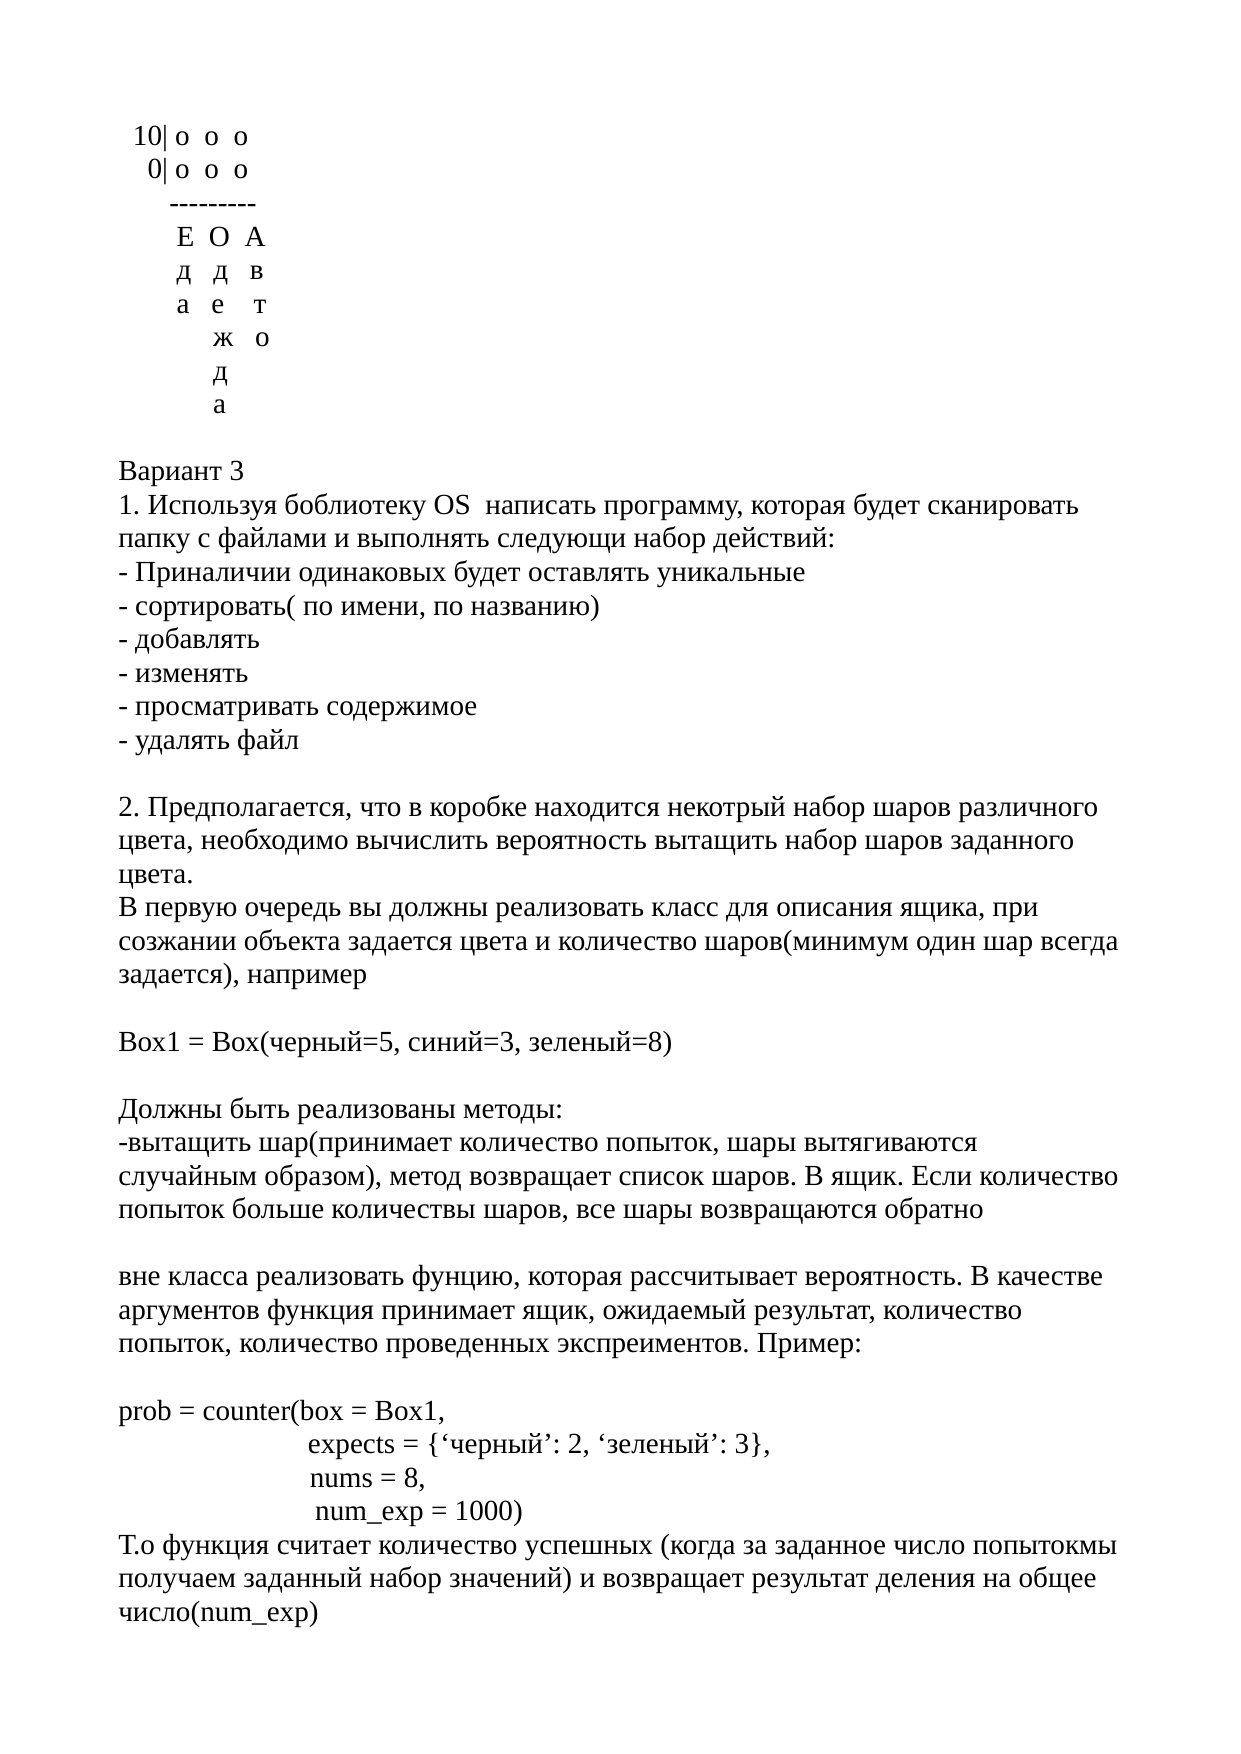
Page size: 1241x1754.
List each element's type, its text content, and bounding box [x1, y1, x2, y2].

text В первую очередь вы должны реализовать класс для описания ящика, при созжании объекта задается цвета и количество шаров(минимум один шар всегда задается), например [118, 889, 1122, 990]
text д [118, 353, 1122, 386]
text Е О А [118, 219, 1122, 252]
text -вытащить шар(принимает количество попыток, шары вытягиваются случайным образом), метод возвращает список шаров. В ящик. Если количество попыток больше количествы шаров, все шары возвращаются обратно [118, 1124, 1122, 1225]
text 1. Используя боблиотеку OS написать программу, которая будет сканировать папку с файлами и выполнять следующи набор действий: [118, 487, 1122, 554]
text - просматривать содержимое [118, 688, 1122, 722]
text Т.о функция считает количество успешных (когда за заданное число попытокмы получаем заданный набор значений) и возвращает результат деления на общее число(num_exp) [118, 1527, 1122, 1627]
text Должны быть реализованы методы: [118, 1091, 1122, 1124]
text - добавлять [118, 621, 1122, 655]
text а [118, 386, 1122, 420]
text expects = {‘черный’: 2, ‘зеленый’: 3}, [118, 1426, 1122, 1460]
text 10| o o o [118, 118, 1122, 152]
text - удалять файл [118, 722, 1122, 755]
text вне класса реализовать фунцию, которая рассчитывает вероятность. В качестве аргументов функция принимает ящик, ожидаемый результат, количество попыток, количество проведенных экспреиментов. Пример: [118, 1258, 1122, 1359]
text Вариант 3 [118, 453, 1122, 487]
text ж о [118, 319, 1122, 353]
text Вох1 = Вох(черный=5, синий=3, зеленый=8) [118, 1024, 1122, 1057]
text --------- [118, 185, 1122, 219]
text а е т [118, 286, 1122, 319]
text - Приналичии одинаковых будет оставлять уникальные [118, 554, 1122, 588]
text - сортировать( по имени, по названию) [118, 588, 1122, 621]
text - изменять [118, 655, 1122, 688]
text д д в [118, 252, 1122, 286]
text 0| o o o [118, 152, 1122, 185]
text nums = 8, [118, 1460, 1122, 1493]
text 2. Предполагается, что в коробке находится некотрый набор шаров различного цвета, необходимо вычислить вероятность вытащить набор шаров заданного цвета. [118, 789, 1122, 889]
text num_exp = 1000) [118, 1493, 1122, 1527]
text prob = counter(box = Box1, [118, 1393, 1122, 1426]
